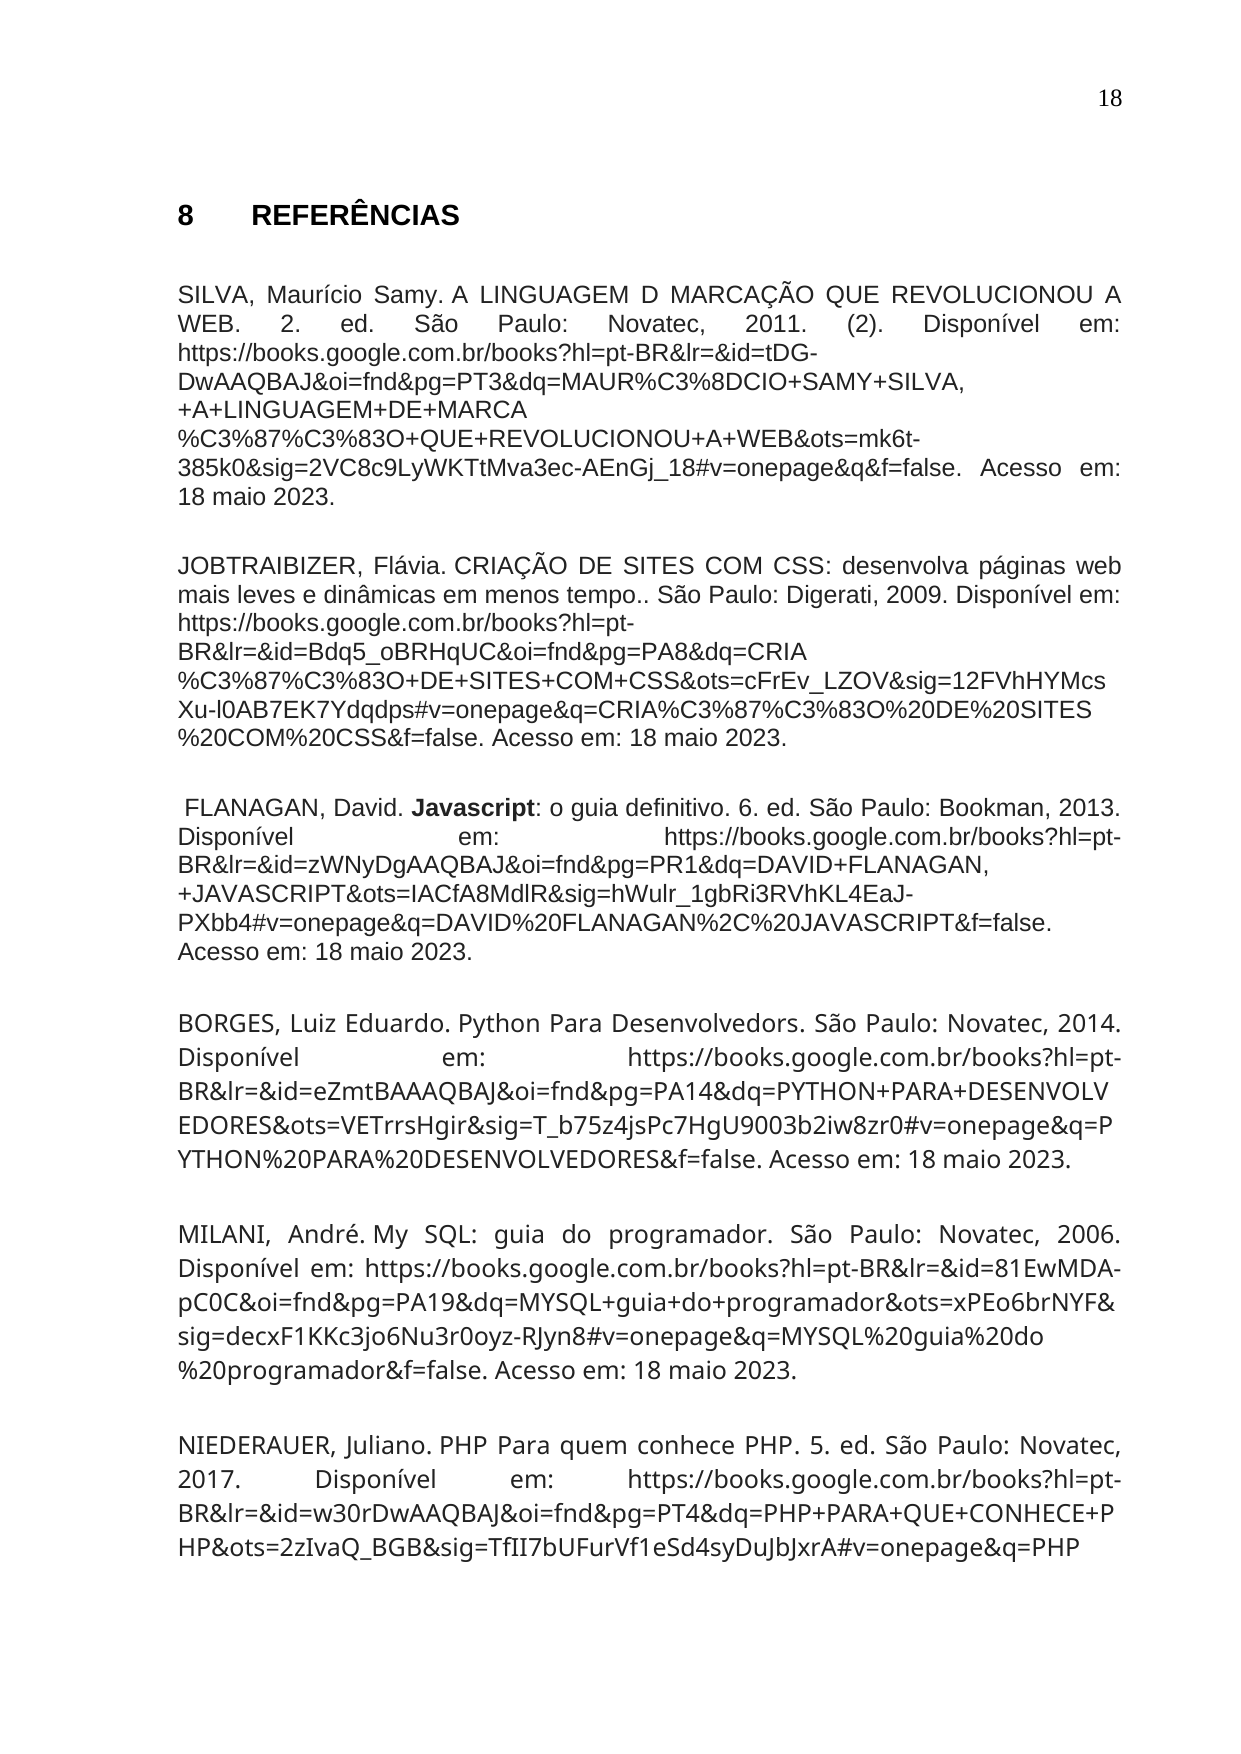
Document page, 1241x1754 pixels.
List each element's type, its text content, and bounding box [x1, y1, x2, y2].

text NIEDERAUER, Juliano. PHP Para quem conhece PHP. 5. ed. São Paulo: Novatec, 2017. Disponível em: https://books.google.com.br/books?hl=pt-BR&lr=&id=w30rDwAAQBAJ&oi=fnd&pg=PT4&dq=PHP+PARA+QUE+CONHECE+PHP&ots=2zIvaQ_BGB&sig=TfII7bUFurVf1eSd4syDuJbJxrA#v=onepage&q=PHP [177, 1428, 1122, 1564]
text MILANI, André. My SQL: guia do programador. São Paulo: Novatec, 2006. Disponível em: https://books.google.com.br/books?hl=pt-BR&lr=&id=81EwMDA-pC0C&oi=fnd&pg=PA19&dq=MYSQL+guia+do+programador&ots=xPEo6brNYF&sig=decxF1KKc3jo6Nu3r0oyz-RJyn8#v=onepage&q=MYSQL%20guia%20do%20programador&f=false. Acesso em: 18 maio 2023. [177, 1217, 1122, 1387]
text JOBTRAIBIZER, Flávia. CRIAÇÃO DE SITES COM CSS: desenvolva páginas web mais leves e dinâmicas em menos tempo.. São Paulo: Digerati, 2009. Disponível em: https://books.google.com.br/books?hl=pt-BR&lr=&id=Bdq5_oBRHqUC&oi=fnd&pg=PA8&dq=CRIA%C3%87%C3%83O+DE+SITES+COM+CSS&ots=cFrEv_LZOV&sig=12FVhHYMcsXu-l0AB7EK7Ydqdps#v=onepage&q=CRIA%C3%87%C3%83O%20DE%20SITES%20COM%20CSS&f=false. Acesso em: 18 maio 2023. [177, 551, 1122, 752]
subtitle REFERÊNCIAS [177, 198, 1122, 231]
text FLANAGAN, David. Javascript: o guia definitivo. 6. ed. São Paulo: Bookman, 2013. Disponível em: https://books.google.com.br/books?hl=pt-BR&lr=&id=zWNyDgAAQBAJ&oi=fnd&pg=PR1&dq=DAVID+FLANAGAN,+JAVASCRIPT&ots=IACfA8MdlR&sig=hWulr_1gbRi3RVhKL4EaJ-PXbb4#v=onepage&q=DAVID%20FLANAGAN%2C%20JAVASCRIPT&f=false. Acesso em: 18 maio 2023. [177, 793, 1122, 965]
text BORGES, Luiz Eduardo. Python Para Desenvolvedors. São Paulo: Novatec, 2014. Disponível em: https://books.google.com.br/books?hl=pt-BR&lr=&id=eZmtBAAAQBAJ&oi=fnd&pg=PA14&dq=PYTHON+PARA+DESENVOLVEDORES&ots=VETrrsHgir&sig=T_b75z4jsPc7HgU9003b2iw8zr0#v=onepage&q=PYTHON%20PARA%20DESENVOLVEDORES&f=false. Acesso em: 18 maio 2023. [177, 1006, 1122, 1176]
text SILVA, Maurício Samy. A LINGUAGEM D MARCAÇÃO QUE REVOLUCIONOU A WEB. 2. ed. São Paulo: Novatec, 2011. (2). Disponível em: https://books.google.com.br/books?hl=pt-BR&lr=&id=tDG-DwAAQBAJ&oi=fnd&pg=PT3&dq=MAUR%C3%8DCIO+SAMY+SILVA,+A+LINGUAGEM+DE+MARCA%C3%87%C3%83O+QUE+REVOLUCIONOU+A+WEB&ots=mk6t-385k0&sig=2VC8c9LyWKTtMva3ec-AEnGj_18#v=onepage&q&f=false. Acesso em: 18 maio 2023. [177, 280, 1122, 510]
